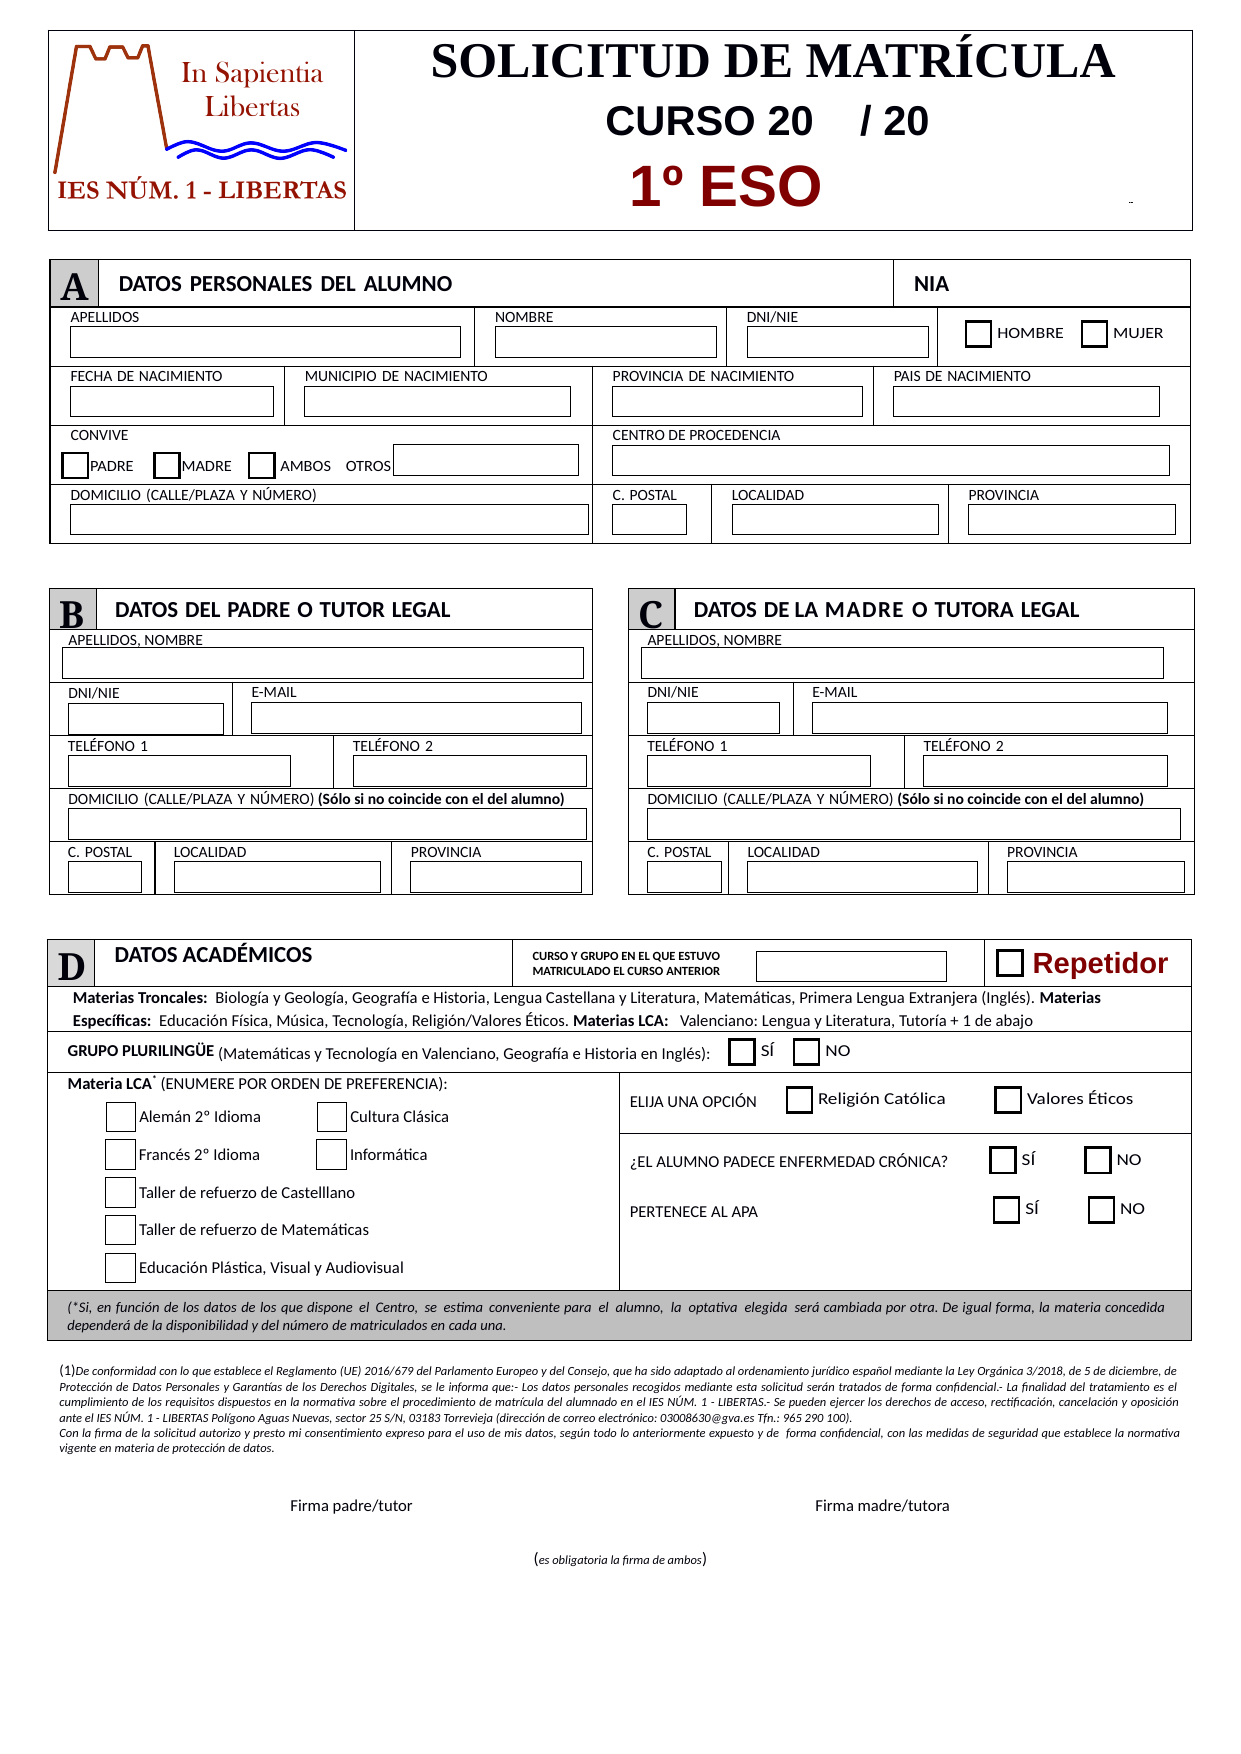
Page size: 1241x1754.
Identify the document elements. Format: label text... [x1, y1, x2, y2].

table_cell FECHA DE NACIMIENTO [51, 367, 284, 424]
table_header B [50, 589, 96, 629]
table_cell APELLIDOS, NOMBRE [50, 630, 592, 682]
table_cell LOCALIDAD [156, 842, 391, 894]
table_cell TELÉFONO 1 [50, 736, 333, 788]
table_cell MUNICIPIO DE NACIMIENTO [285, 367, 592, 424]
table_cell E-MAIL [233, 683, 592, 735]
table_cell (*Si, en función de los datos de los que dispone el Centro, se estima conveniente para el alumno, la optativa elegida será cambiada por otra. De igual forma, la materia concedida dependerá de la disponibilidad y del número de matriculados en cada una. [48, 1291, 1191, 1340]
table_cell CENTRO DE PROCEDENCIA [593, 426, 1190, 484]
table_cell TELÉFONO 1 [629, 736, 904, 788]
table_cell HOMBRE MUJER [938, 308, 1190, 366]
picture [53, 44, 348, 209]
table_header DATOS DEL PADRE O TUTOR LEGAL [97, 589, 592, 629]
table_cell APELLIDOS [51, 308, 474, 366]
table_header A [51, 260, 98, 306]
table_cell C. POSTAL [50, 842, 154, 894]
table_cell LOCALIDAD [729, 842, 988, 894]
table_header NIA [894, 260, 1190, 306]
table_cell LOCALIDAD [712, 485, 948, 543]
table_cell DOMICILIO (CALLE/PLAZA Y NÚMERO) (Sólo si no coincide con el del alumno) [50, 789, 592, 841]
table_cell PAIS DE NACIMIENTO [874, 367, 1190, 424]
table_header D [48, 940, 94, 986]
text Firma padre/tutor Firma madre/tutora [59, 1495, 1181, 1515]
table_header DATOS PERSONALES DEL ALUMNO [99, 260, 893, 306]
table_cell ¿EL ALUMNO PADECE ENFERMEDAD CRÓNICA? SÍ NO PERTENECE AL APA SÍ NO [620, 1134, 1191, 1290]
table_header C [629, 589, 674, 629]
table_cell APELLIDOS, NOMBRE [629, 630, 1194, 682]
table_cell NOMBRE [475, 308, 726, 366]
table_header DATOS DE LA MADRE O TUTORA LEGAL [676, 589, 1194, 629]
table_cell DNI/NIE [50, 683, 232, 735]
table_cell DNI/NIE [629, 683, 793, 735]
table_header Repetidor [985, 940, 1191, 986]
table_cell Materia LCA* (ENUMERE POR ORDEN DE PREFERENCIA): Alemán 2º Idioma Cultura Clásica Francés 2º Idioma Informática Taller de refuerzo de Castelllano Taller de refuerzo de Matemáticas Educación Plástica, Visual y Audiovisual [48, 1073, 619, 1290]
table_cell DOMICILIO (CALLE/PLAZA Y NÚMERO) [51, 485, 592, 543]
table_cell E-MAIL [794, 683, 1194, 735]
table_cell GRUPO PLURILINGÜE (Matemáticas y Tecnología en Valenciano, Geografía e Historia en Inglés): SÍ NO [48, 1032, 1191, 1072]
text (1)De conformidad con lo que establece el Reglamento (UE) 2016/679 del Parlamento Europeo y del Consejo, que ha sido adaptado al ordenamiento jurídico español mediante la Ley Orgánica 3/2018, de 5 de diciembre, de Protección de Datos Personales y Garantías de los Derechos Digitales, se le informa que:- Los datos personales recogidos mediante esta solicitud serán tratados de forma confidencial.- La finalidad del tratamiento es el cumplimiento de los requisitos dispuestos en la normativa sobre el procedimiento de matrícula del alumnado en el IES NÚM. 1 - LIBERTAS.- Se pueden ejercer los derechos de acceso, rectificación, cancelación y oposición ante el IES NÚM. 1 - LIBERTAS Polígono Aguas Nuevas, sector 25 S/N, 03183 Torrevieja (dirección de correo electrónico: 03008630@gva.es Tfn.: 965 290 100). [59, 1362, 1181, 1425]
table_header CURSO Y GRUPO EN EL QUE ESTUVO MATRICULADO EL CURSO ANTERIOR [513, 940, 736, 986]
table_cell PROVINCIA DE NACIMIENTO [593, 367, 873, 424]
table_cell C. POSTAL [593, 485, 711, 543]
table_cell TELÉFONO 2 [334, 736, 592, 788]
table_cell PROVINCIA [949, 485, 1190, 543]
table_cell Materias Troncales: Biología y Geología, Geografía e Historia, Lengua Castellana y Literatura, Matemáticas, Primera Lengua Extranjera (Inglés). Materias Específicas: Educación Física, Música, Tecnología, Religión/Valores Éticos. Materias LCA: Valenciano: Lengua y Literatura, Tutoría + 1 de abajo [48, 987, 1191, 1031]
table_cell DNI/NIE [727, 308, 937, 366]
table_cell PROVINCIA [989, 842, 1194, 894]
table_cell C. POSTAL [629, 842, 728, 894]
text Con la firma de la solicitud autorizo y presto mi consentimiento expreso para el uso de mis datos, según todo lo anteriormente expuesto y de forma confidencial, con las medidas de seguridad que establece la normativa vigente en materia de protección de datos. [59, 1425, 1181, 1456]
table_header [736, 940, 984, 986]
table_header [593, 588, 628, 894]
text (es obligatoria la firma de ambos) [59, 1548, 1181, 1568]
table_cell TELÉFONO 2 [905, 736, 1194, 788]
table_header DATOS ACADÉMICOS [95, 940, 512, 986]
table_cell PROVINCIA [392, 842, 592, 894]
table_cell DOMICILIO (CALLE/PLAZA Y NÚMERO) (Sólo si no coincide con el del alumno) [629, 789, 1194, 841]
table_cell ELIJA UNA OPCIÓN Religión Católica Valores Éticos [620, 1073, 1191, 1133]
table_cell CONVIVE PADRE MADRE AMBOS OTROS [51, 426, 592, 484]
